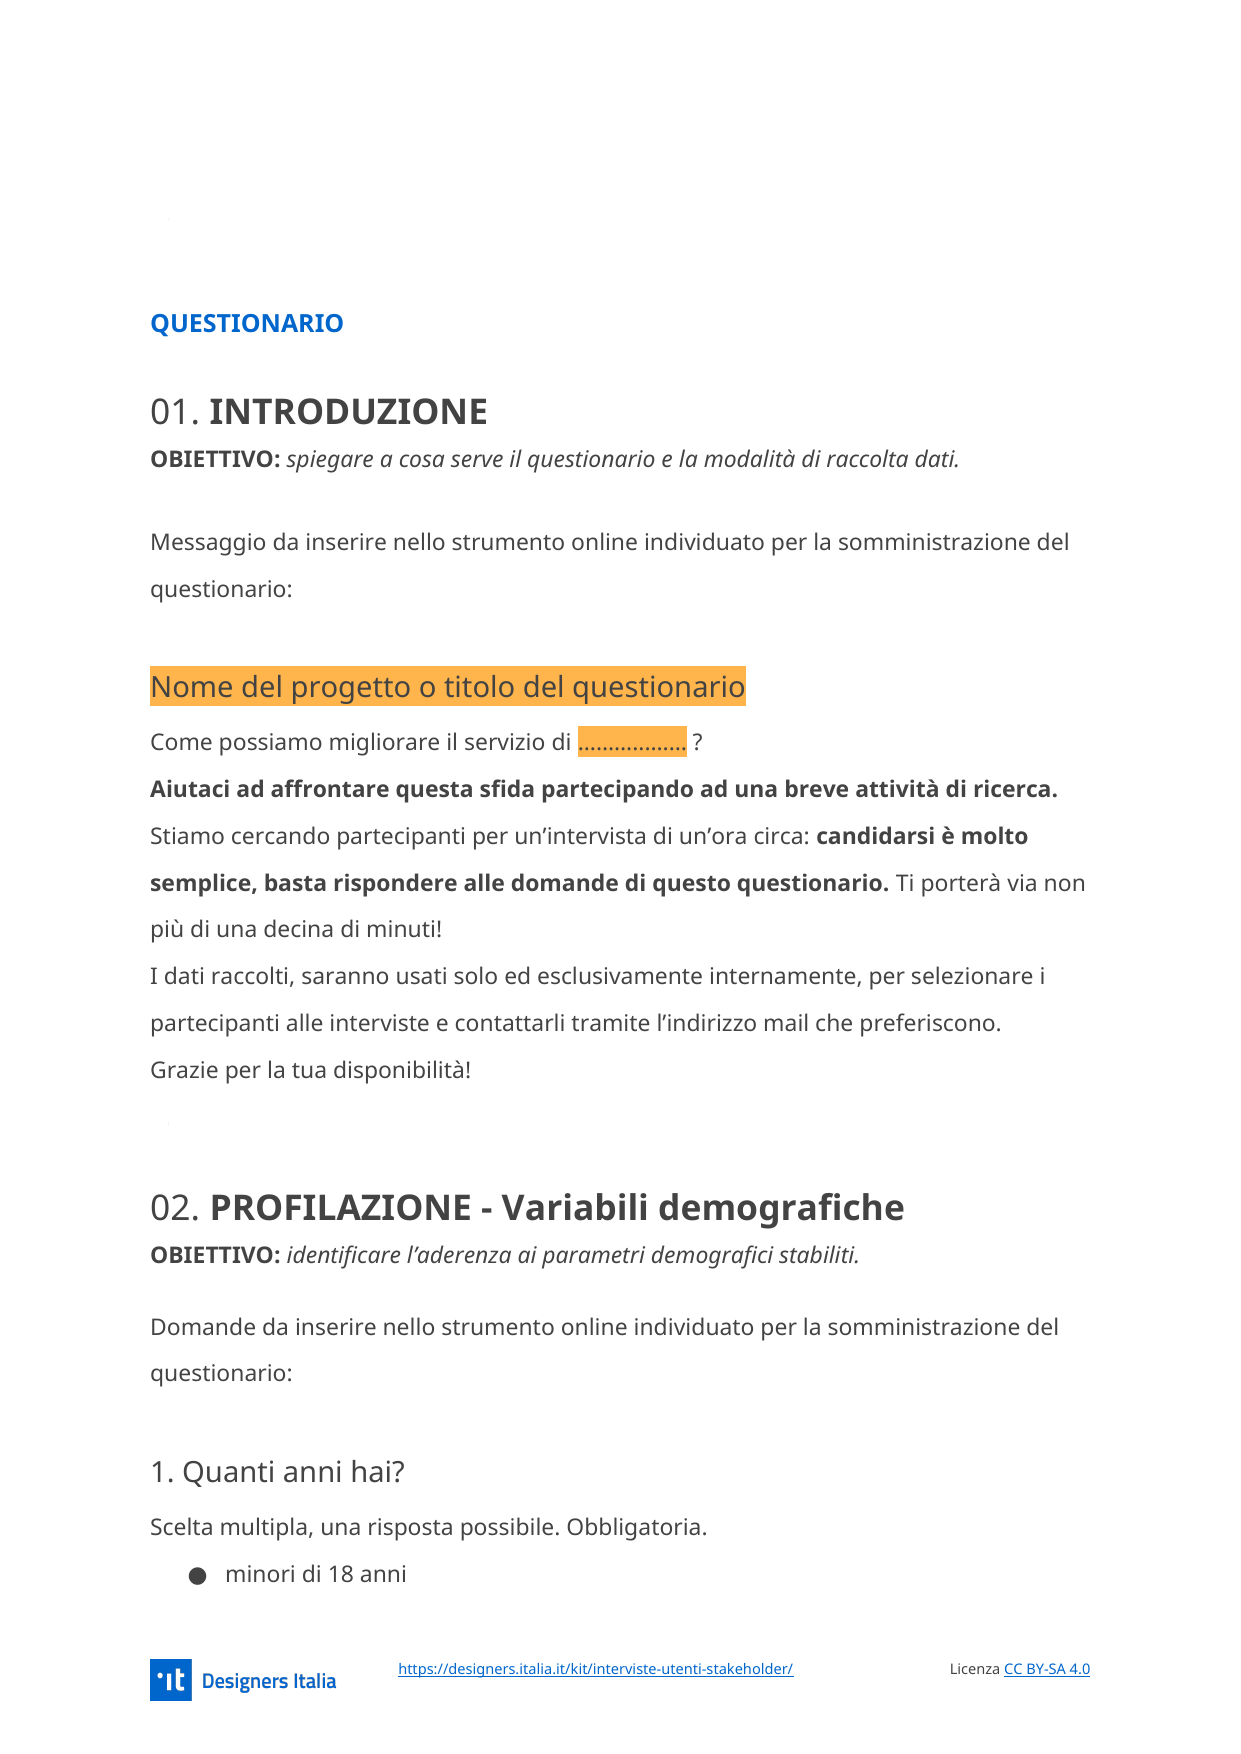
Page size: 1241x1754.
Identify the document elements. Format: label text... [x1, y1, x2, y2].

text I dati raccolti, saranno usati solo ed esclusivamente internamente, per selezionare i partecipanti alle interviste e contattarli tramite l’indirizzo mail che preferiscono. [150, 960, 1090, 1038]
subtitle QUESTIONARIO [150, 306, 1078, 340]
text Messaggio da inserire nello strumento online individuato per la somministrazione del questionario: [150, 526, 1090, 604]
text Aiutaci ad affrontare questa sfida partecipando ad una breve attività di ricerca. Stiamo cercando partecipanti per un’intervista di un’ora circa: candidarsi è molto semplice, basta rispondere alle domande di questo questionario. Ti porterà via non più di una decina di minuti! [150, 773, 1090, 944]
text OBIETTIVO: spiegare a cosa serve il questionario e la modalità di raccolta dati. [150, 443, 1090, 474]
subtitle 01. INTRODUZIONE [150, 386, 1052, 434]
text Scelta multipla, una risposta possibile. Obbligatoria. [150, 1511, 1090, 1542]
text Grazie per la tua disponibilità! [150, 1054, 1090, 1085]
subtitle 02. PROFILAZIONE - Variabili demografiche [150, 1182, 1052, 1230]
text Domande da inserire nello strumento online individuato per la somministrazione del questionario: [150, 1311, 1090, 1389]
text OBIETTIVO: identificare l’aderenza ai parametri demografici stabiliti. [150, 1239, 1090, 1270]
picture [150, 1659, 347, 1701]
list minori di 18 anni [187, 1557, 1090, 1589]
subtitle 1. Quanti anni hai? [150, 1451, 1090, 1491]
text Nome del progetto o titolo del questionario [150, 666, 1090, 706]
text Come possiamo migliorare il servizio di ………...…… ? [150, 726, 1090, 757]
